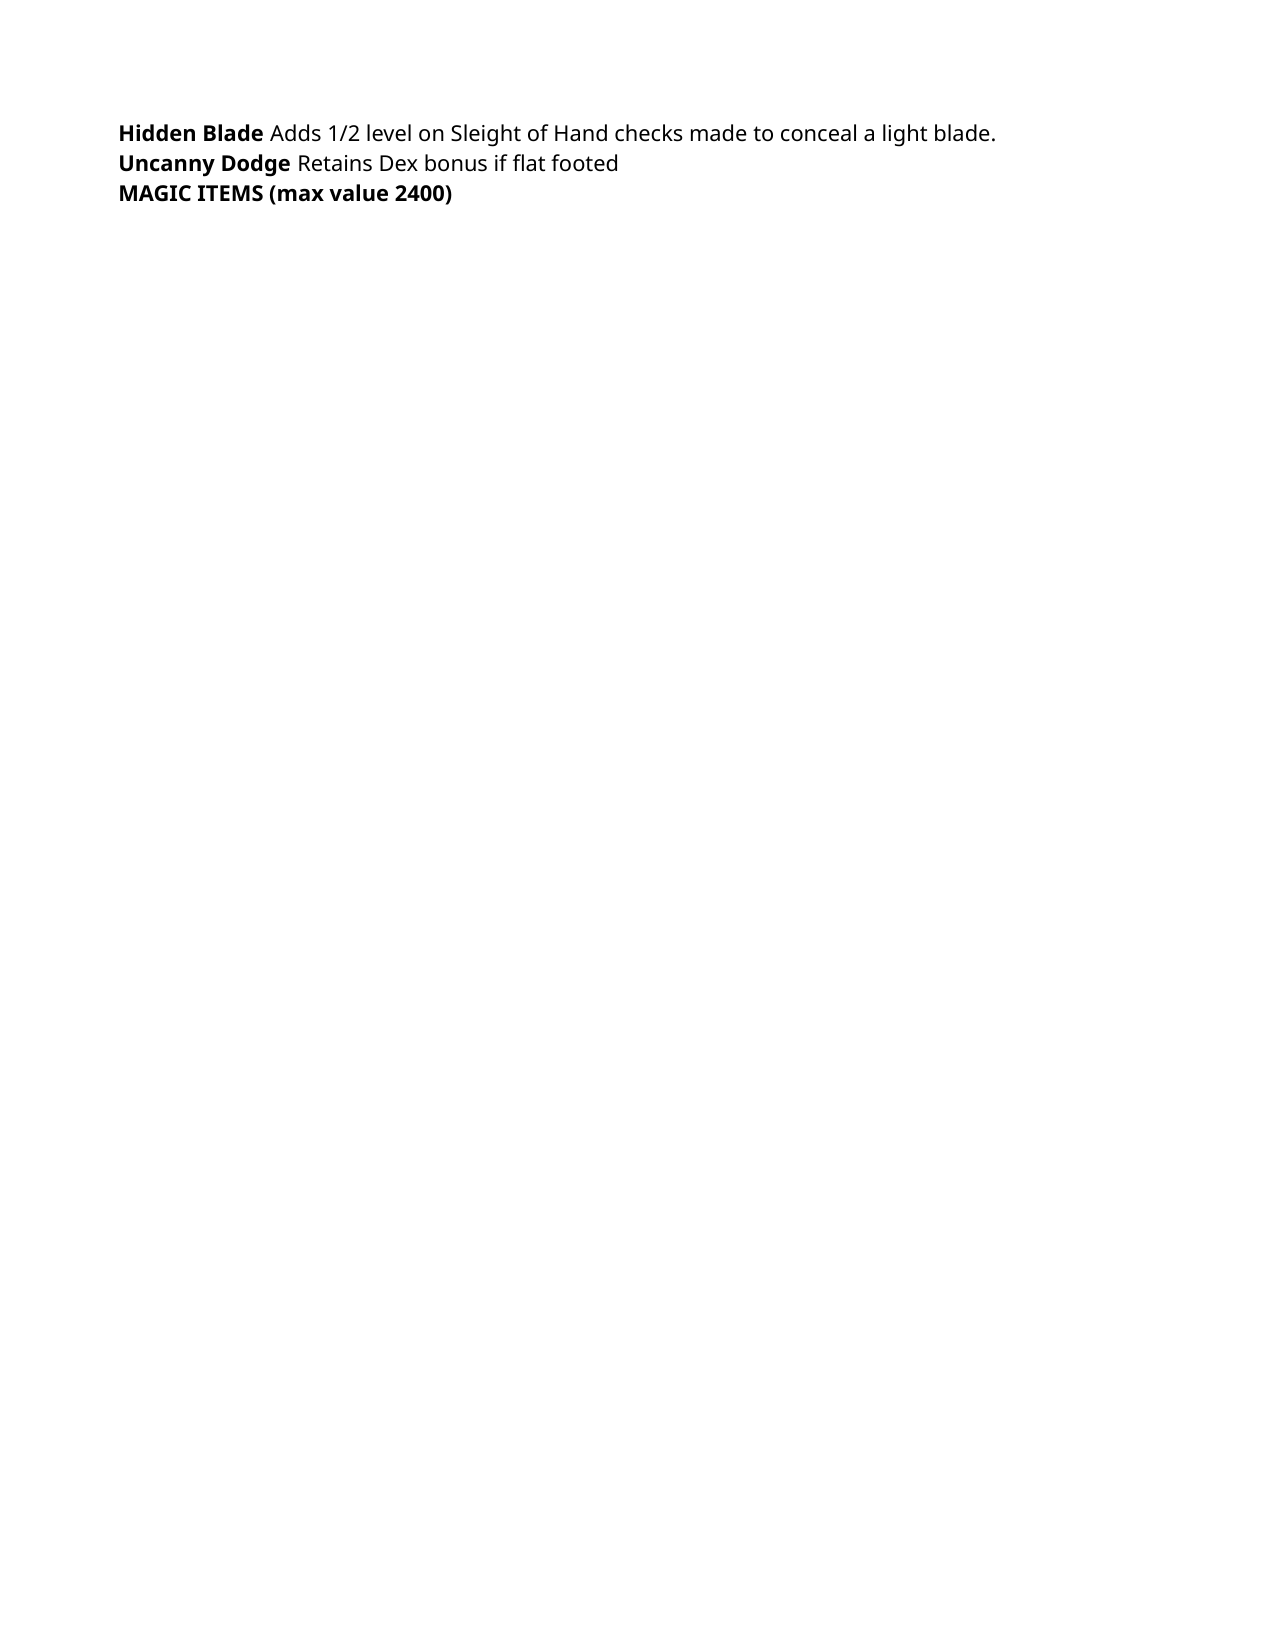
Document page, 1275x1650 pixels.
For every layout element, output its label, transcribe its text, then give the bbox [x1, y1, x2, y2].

text Hidden Blade Adds 1/2 level on Sleight of Hand checks made to conceal a light blade. Uncanny Dodge Retains Dex bonus if flat footed [118, 118, 1157, 178]
text MAGIC ITEMS (max value 2400) [118, 178, 1157, 207]
